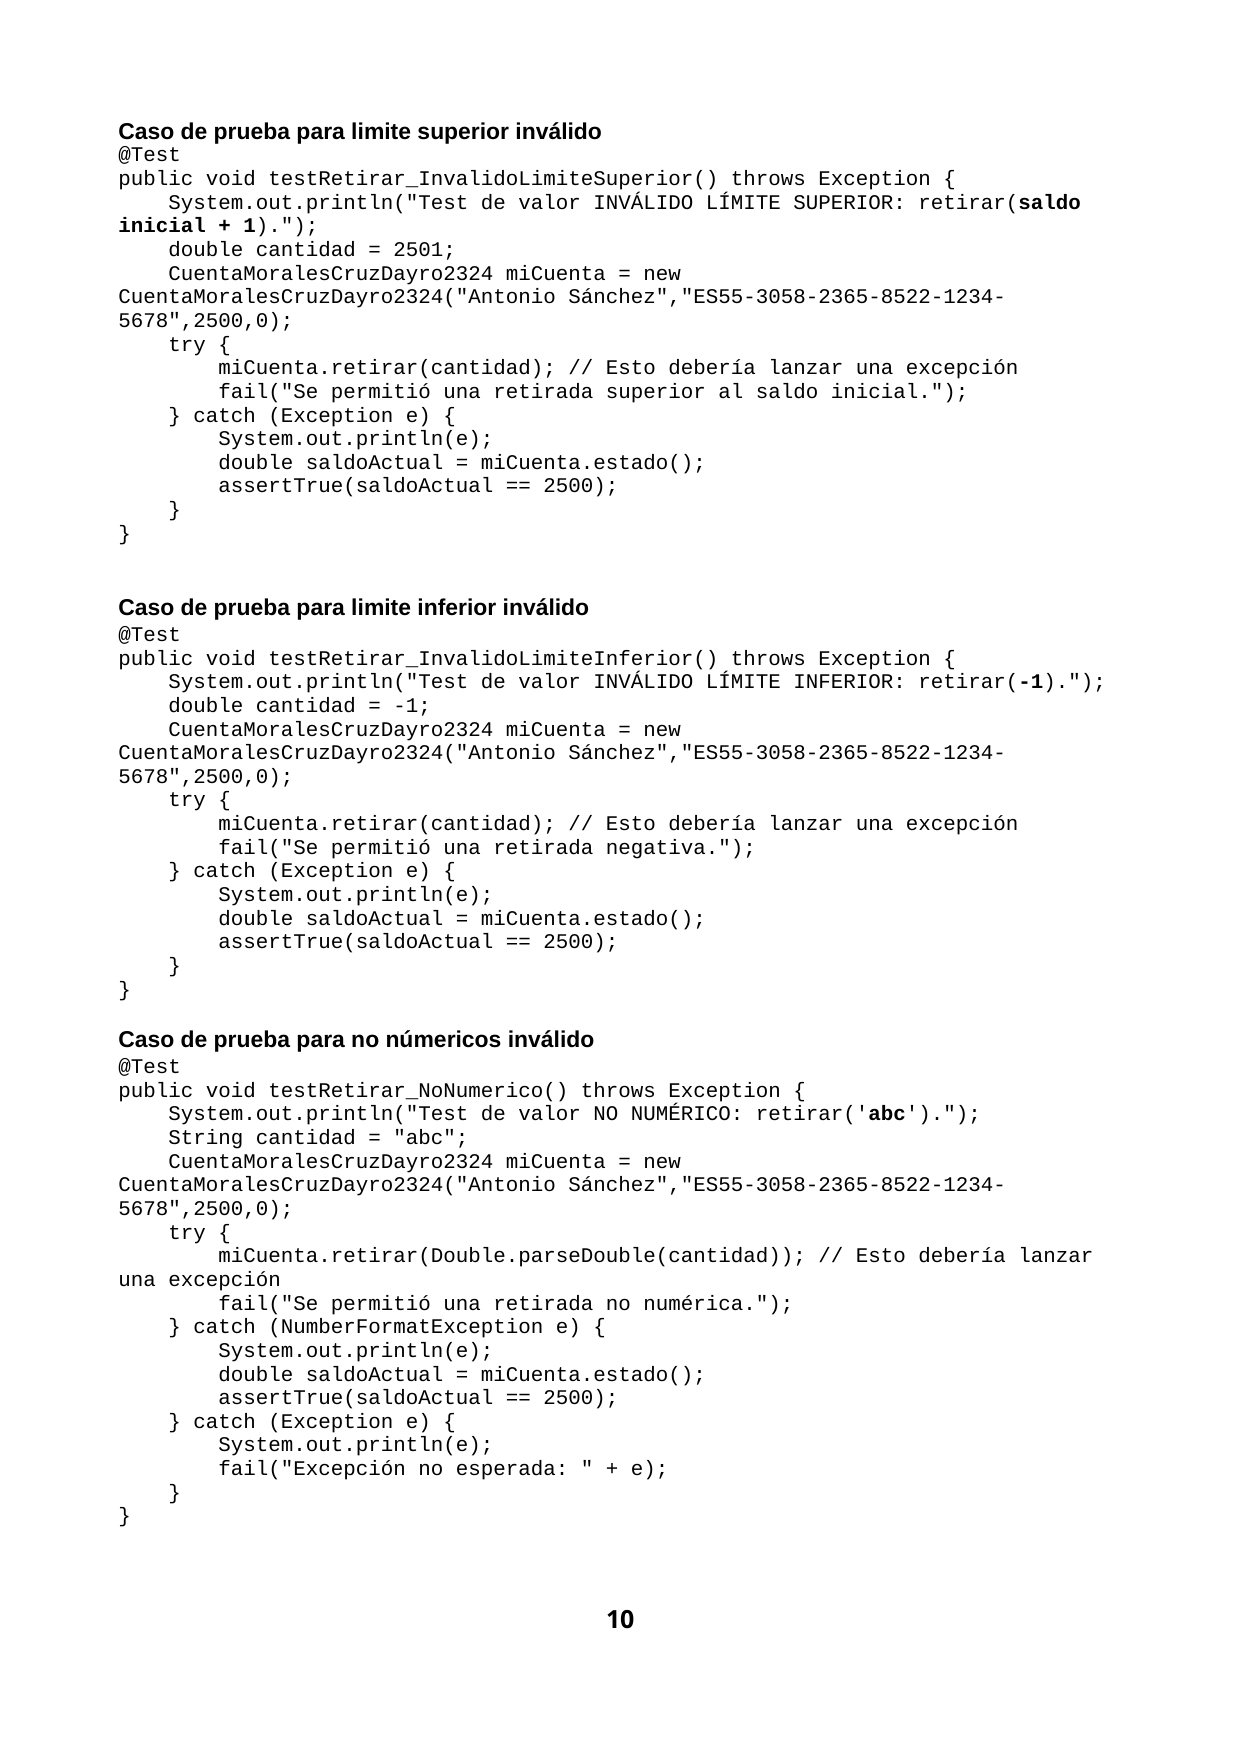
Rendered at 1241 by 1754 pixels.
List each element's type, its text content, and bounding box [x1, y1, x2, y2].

text System.out.println(e); [118, 428, 1122, 452]
text } [118, 979, 1122, 1002]
text fail("Se permitió una retirada no numérica."); [118, 1293, 1122, 1316]
text double saldoActual = miCuenta.estado(); [118, 908, 1122, 931]
text double saldoActual = miCuenta.estado(); [118, 1363, 1122, 1387]
text miCuenta.retirar(Double.parseDouble(cantidad)); // Esto debería lanzar una excepción [118, 1245, 1122, 1293]
text Caso de prueba para limite superior inválido [118, 118, 1122, 144]
text fail("Se permitió una retirada negativa."); [118, 837, 1122, 860]
text Caso de prueba para no númericos inválido [118, 1026, 1122, 1052]
text } [118, 499, 1122, 523]
text assertTrue(saldoActual == 2500); [118, 476, 1122, 499]
text System.out.println("Test de valor INVÁLIDO LÍMITE SUPERIOR: retirar(saldo inicial + 1)."); [118, 192, 1122, 239]
text try { [118, 1222, 1122, 1245]
text @Test [118, 1056, 1122, 1080]
text } [118, 1505, 1122, 1529]
text CuentaMoralesCruzDayro2324 miCuenta = new CuentaMoralesCruzDayro2324("Antonio Sánchez","ES55-3058-2365-8522-1234-5678",2500,0); [118, 1151, 1122, 1222]
text miCuenta.retirar(cantidad); // Esto debería lanzar una excepción [118, 813, 1122, 837]
text } catch (Exception e) { [118, 404, 1122, 428]
text } catch (NumberFormatException e) { [118, 1316, 1122, 1340]
text } catch (Exception e) { [118, 860, 1122, 884]
text System.out.println(e); [118, 1434, 1122, 1458]
text @Test [118, 144, 1122, 168]
text } [118, 955, 1122, 979]
text Caso de prueba para limite inferior inválido [118, 594, 1122, 620]
text System.out.println("Test de valor NO NUMÉRICO: retirar('abc')."); [118, 1103, 1122, 1127]
text assertTrue(saldoActual == 2500); [118, 1387, 1122, 1411]
text public void testRetirar_InvalidoLimiteSuperior() throws Exception { [118, 168, 1122, 192]
text public void testRetirar_InvalidoLimiteInferior() throws Exception { [118, 648, 1122, 671]
text CuentaMoralesCruzDayro2324 miCuenta = new CuentaMoralesCruzDayro2324("Antonio Sánchez","ES55-3058-2365-8522-1234-5678",2500,0); [118, 718, 1122, 789]
text fail("Se permitió una retirada superior al saldo inicial."); [118, 381, 1122, 404]
text System.out.println("Test de valor INVÁLIDO LÍMITE INFERIOR: retirar(-1)."); [118, 671, 1122, 695]
text double saldoActual = miCuenta.estado(); [118, 452, 1122, 476]
text assertTrue(saldoActual == 2500); [118, 931, 1122, 955]
text } [118, 1482, 1122, 1505]
text double cantidad = 2501; [118, 239, 1122, 263]
text try { [118, 789, 1122, 813]
text public void testRetirar_NoNumerico() throws Exception { [118, 1080, 1122, 1103]
text fail("Excepción no esperada: " + e); [118, 1458, 1122, 1482]
text System.out.println(e); [118, 1340, 1122, 1363]
text CuentaMoralesCruzDayro2324 miCuenta = new CuentaMoralesCruzDayro2324("Antonio Sánchez","ES55-3058-2365-8522-1234-5678",2500,0); [118, 263, 1122, 334]
text @Test [118, 624, 1122, 648]
text try { [118, 334, 1122, 357]
text double cantidad = -1; [118, 695, 1122, 718]
text System.out.println(e); [118, 884, 1122, 908]
text } [118, 523, 1122, 546]
text } catch (Exception e) { [118, 1411, 1122, 1434]
text miCuenta.retirar(cantidad); // Esto debería lanzar una excepción [118, 357, 1122, 381]
text String cantidad = "abc"; [118, 1127, 1122, 1151]
